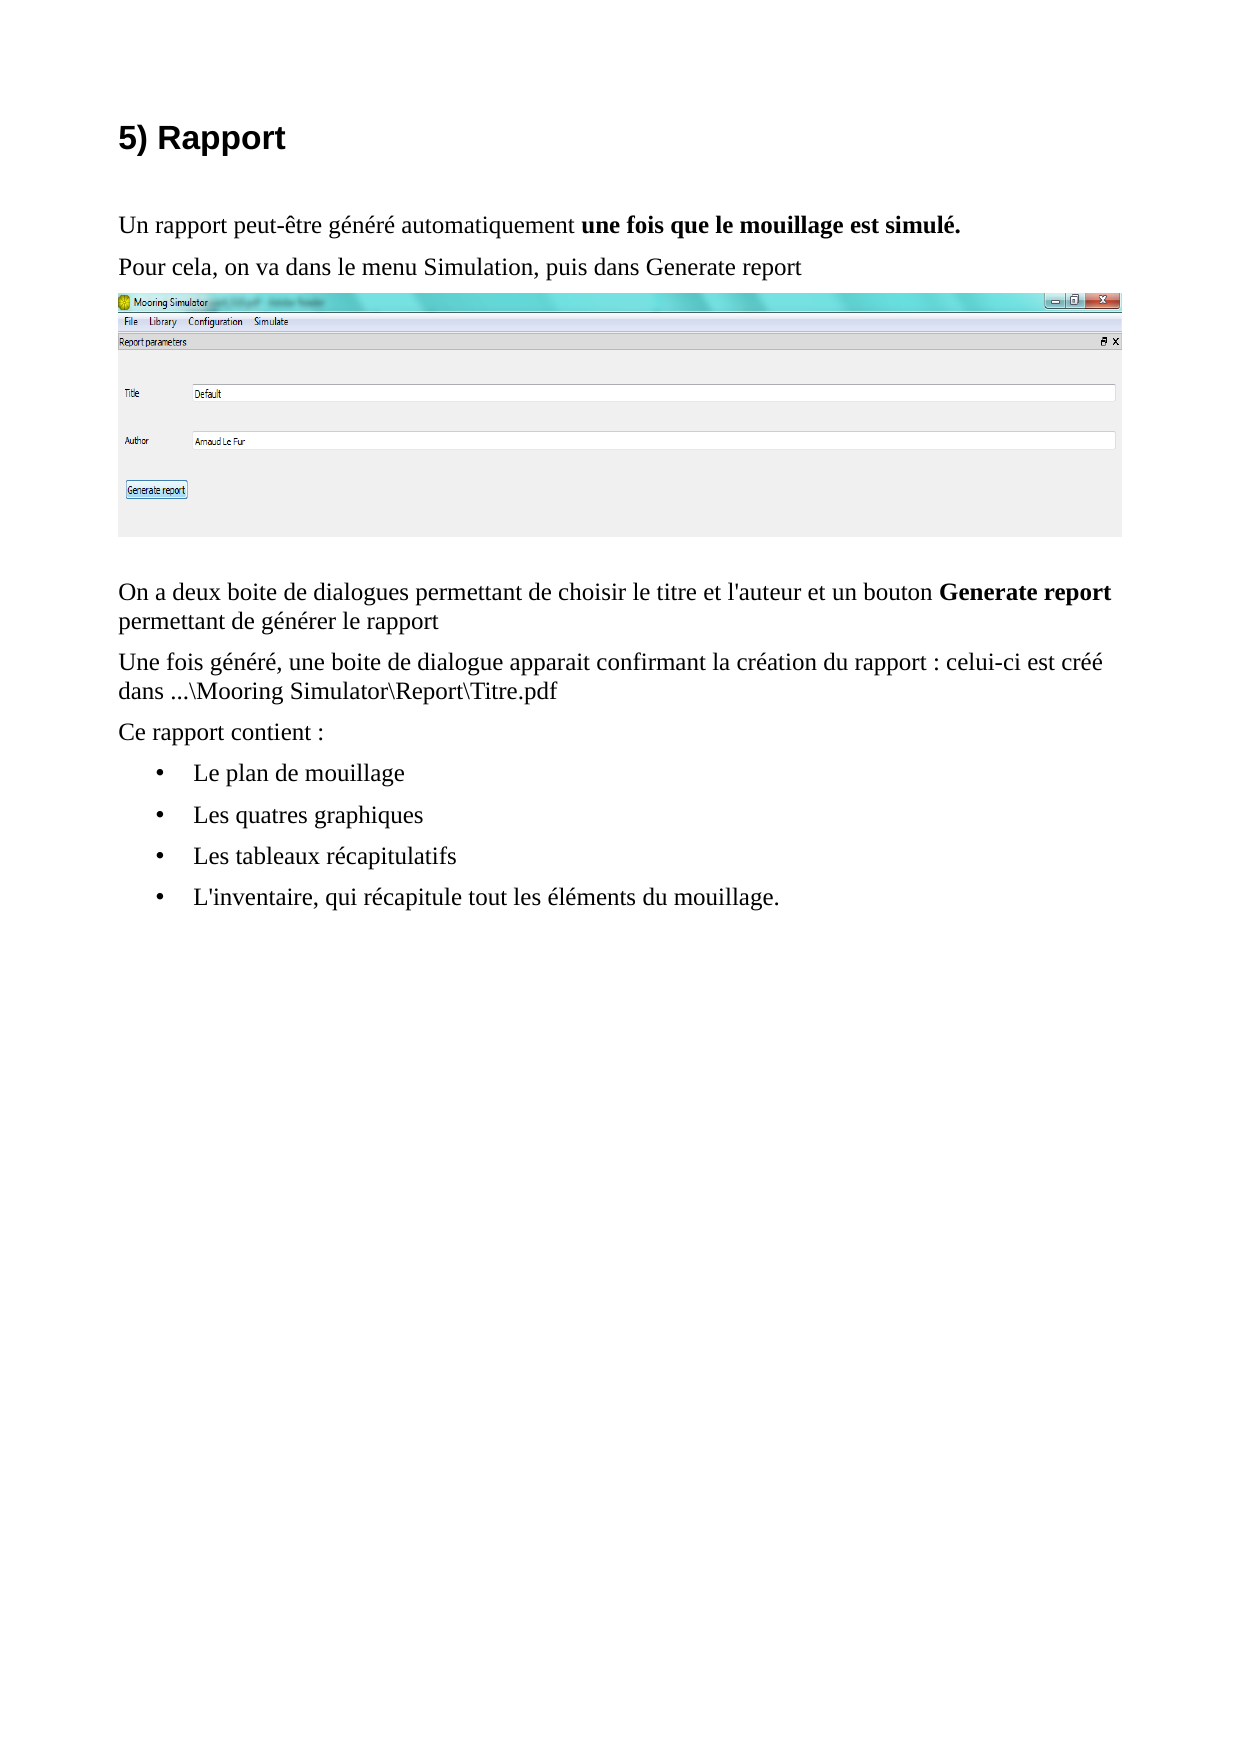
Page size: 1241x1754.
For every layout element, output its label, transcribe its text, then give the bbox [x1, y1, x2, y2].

text Ce rapport contient : [118, 717, 1122, 746]
list Les quatres graphiques [156, 800, 1122, 828]
text Pour cela, on va dans le menu Simulation, puis dans Generate report [118, 252, 1122, 281]
text Une fois généré, une boite de dialogue apparait confirmant la création du rapport : celui-ci est créé dans ...\Mooring Simulator\Report\Titre.pdf [118, 647, 1122, 705]
text Un rapport peut-être généré automatiquement une fois que le mouillage est simulé. [118, 211, 1122, 239]
subtitle 5) Rapport [118, 118, 1122, 157]
text On a deux boite de dialogues permettant de choisir le titre et l'auteur et un bouton Generate report permettant de générer le rapport [118, 577, 1122, 635]
list Les tableaux récapitulatifs [156, 841, 1122, 870]
list L'inventaire, qui récapitule tout les éléments du mouillage. [156, 882, 1122, 911]
list Le plan de mouillage [156, 758, 1122, 787]
